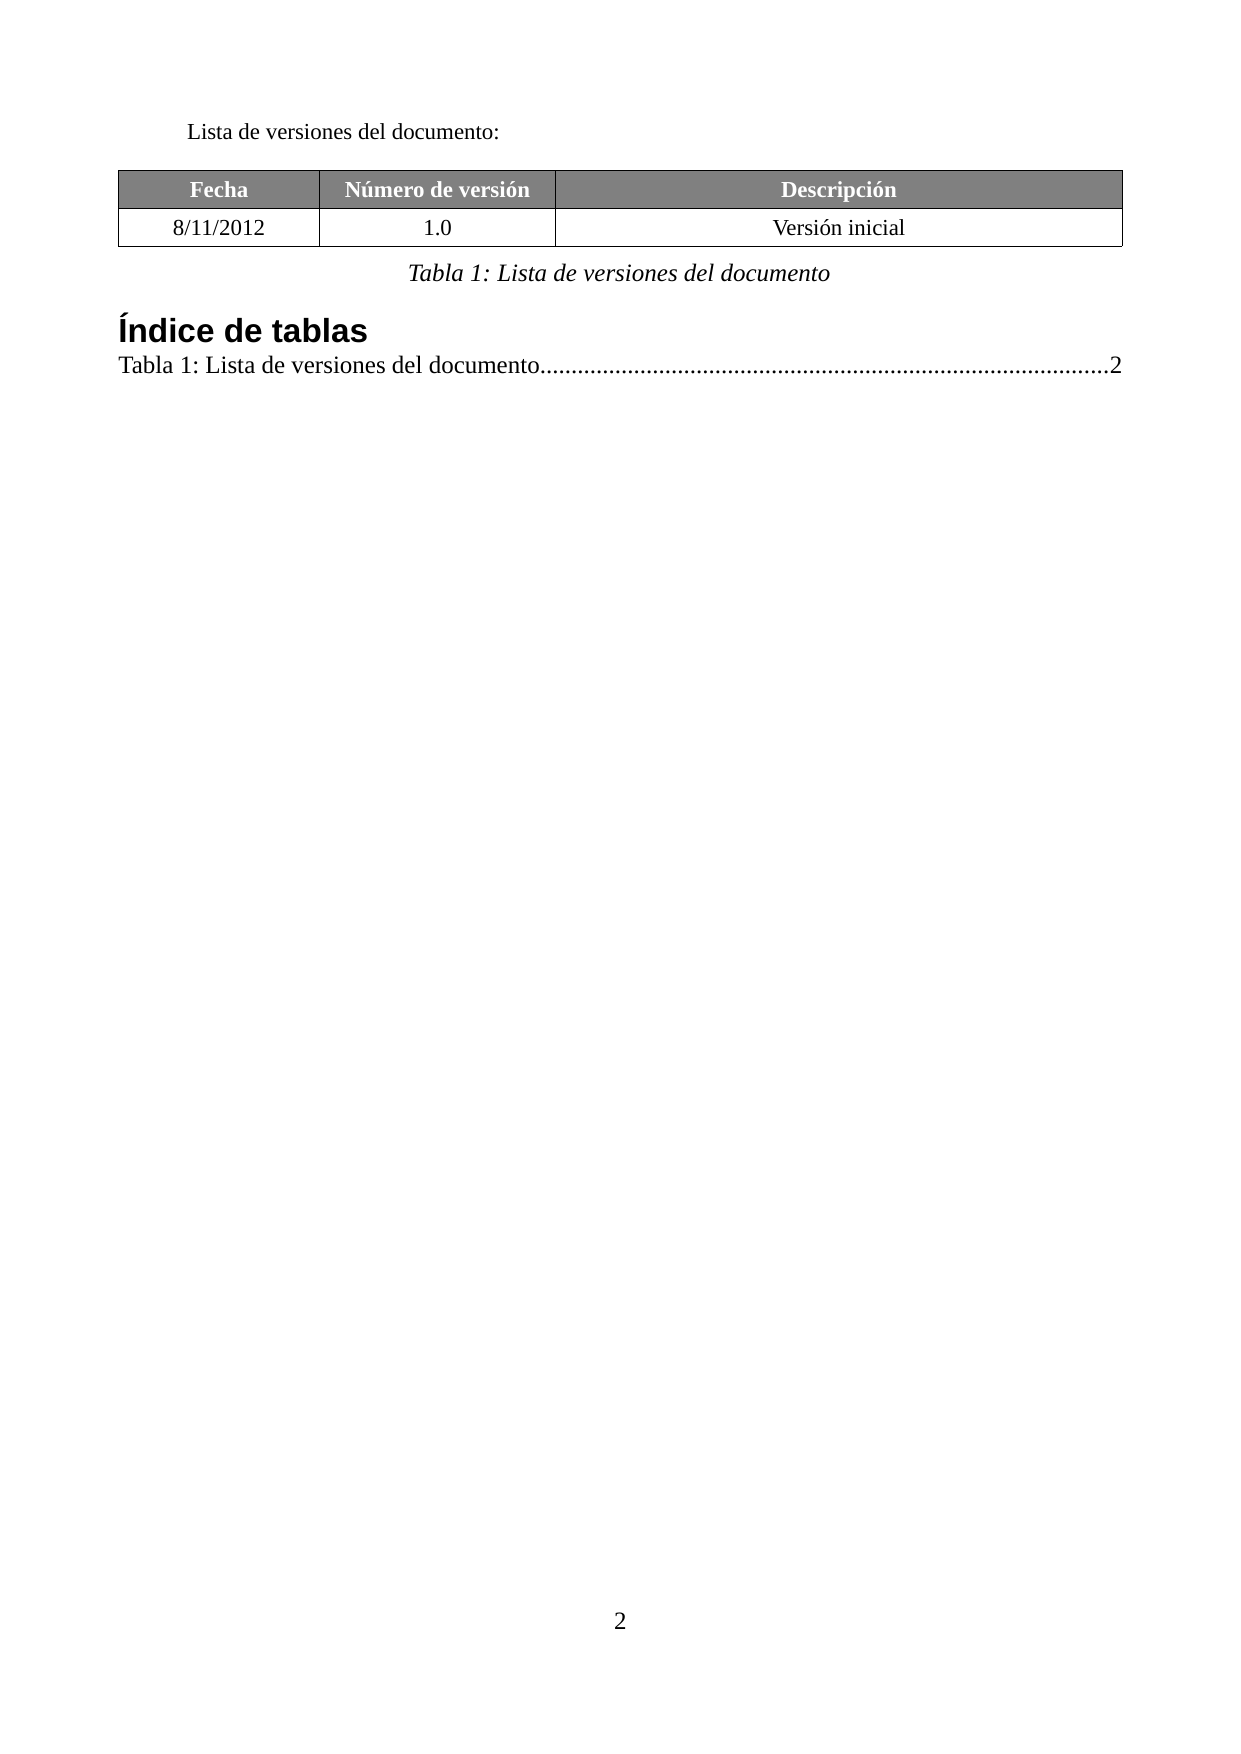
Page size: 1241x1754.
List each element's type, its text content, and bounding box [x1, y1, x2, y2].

text Tabla 1: Lista de versiones del documento [118, 258, 1122, 287]
text Tabla 1: Lista de versiones del documento 2 [118, 350, 1122, 378]
table_header Número de versión [320, 171, 555, 208]
table_cell Versión inicial [556, 209, 1122, 246]
subtitle Índice de tablas [118, 311, 1122, 350]
text Lista de versiones del documento: [118, 118, 1122, 144]
table_header Fecha [119, 171, 319, 208]
table_cell 8/11/2012 [119, 209, 319, 246]
table_cell 1.0 [320, 209, 555, 246]
table_header Descripción [556, 171, 1122, 208]
